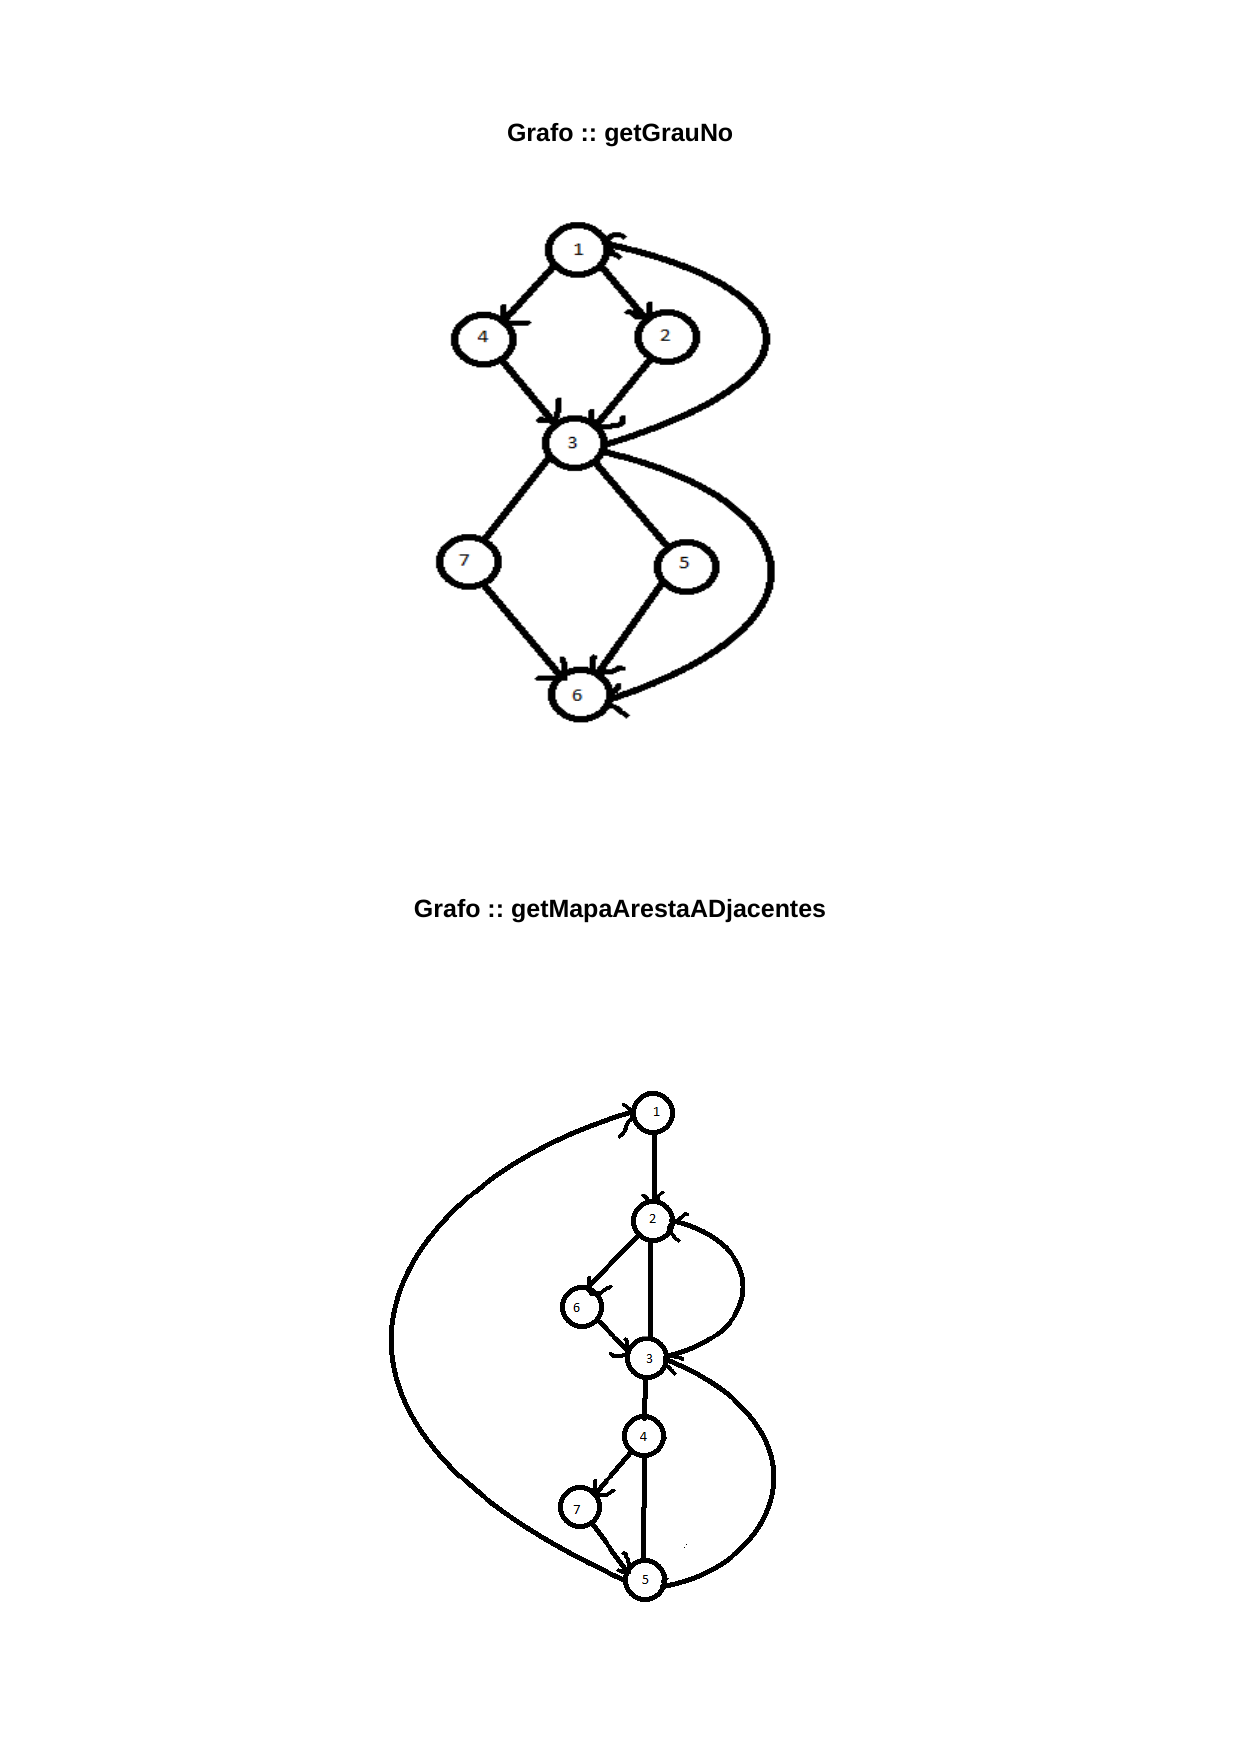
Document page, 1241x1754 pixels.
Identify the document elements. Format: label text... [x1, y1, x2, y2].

text Grafo :: getMapaArestaADjacentes [118, 894, 1122, 923]
picture [362, 1054, 856, 1620]
picture [408, 197, 851, 797]
text Grafo :: getGrauNo [118, 118, 1122, 147]
